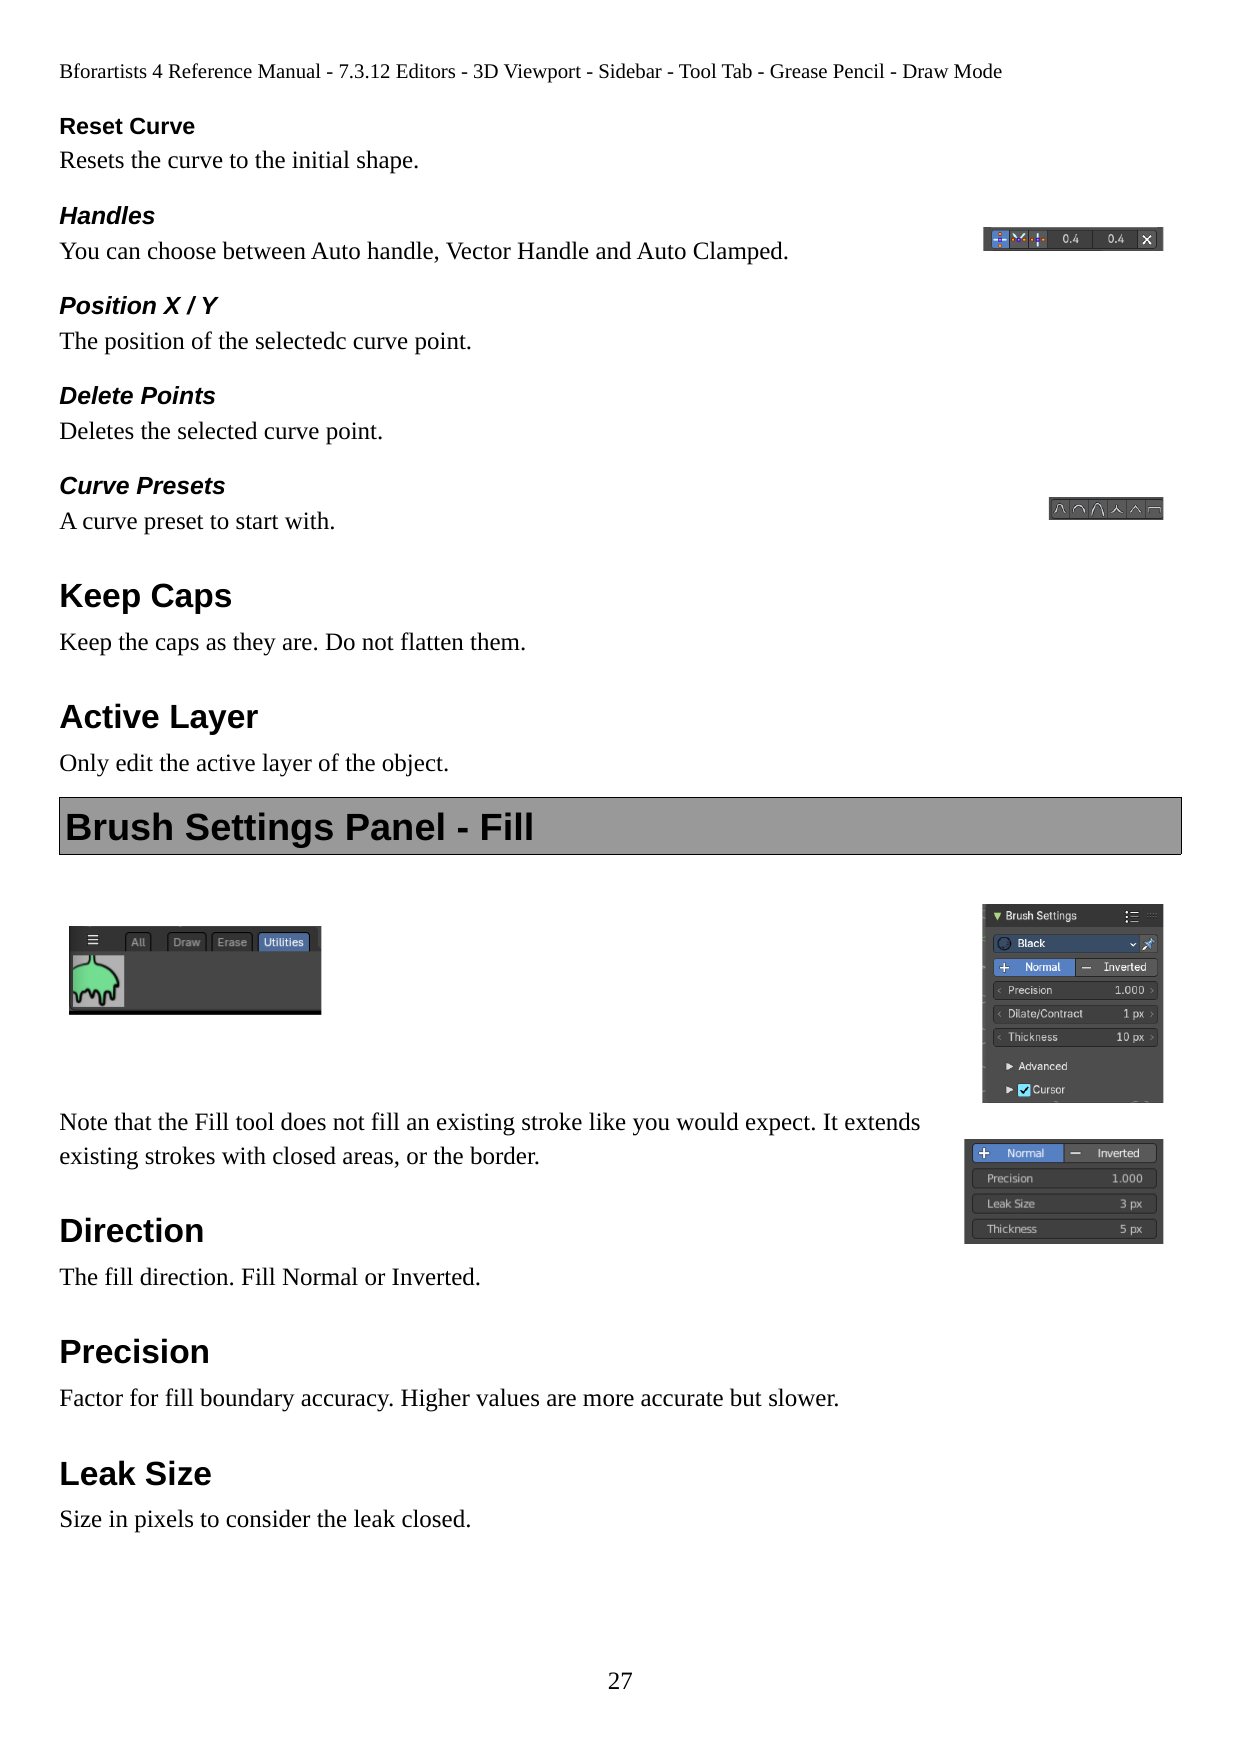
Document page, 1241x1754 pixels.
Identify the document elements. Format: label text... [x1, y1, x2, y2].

subtitle Handles [59, 201, 1181, 229]
table_header Brush Settings Panel - Fill [60, 798, 1181, 854]
subtitle Keep Caps [59, 576, 1181, 614]
subtitle Curve Presets [59, 471, 1181, 500]
text Only edit the active layer of the object. [59, 748, 1181, 777]
text Resets the curve to the initial shape. [59, 146, 1181, 174]
picture [69, 926, 322, 1015]
text Deletes the selected curve point. [59, 416, 1181, 445]
subtitle Position X / Y [59, 291, 1181, 319]
subtitle Reset Curve [59, 113, 1181, 139]
subtitle Delete Points [59, 381, 1181, 410]
text Size in pixels to consider the leak closed. [59, 1504, 1181, 1533]
text The position of the selectedc curve point. [59, 326, 1181, 354]
text Factor for fill boundary accuracy. Higher values are more accurate but slower. [59, 1383, 1181, 1412]
text Note that the Fill tool does not fill an existing stroke like you would expect. It extends existing strokes with closed areas, or the border. [59, 1107, 1181, 1170]
subtitle Active Layer [59, 697, 1181, 736]
subtitle Precision [59, 1332, 1181, 1371]
text Keep the caps as they are. Do not flatten them. [59, 627, 1181, 656]
picture [1048, 497, 1164, 520]
text You can choose between Auto handle, Vector Handle and Auto Clamped. [59, 236, 1181, 264]
picture [964, 1139, 1164, 1244]
picture [983, 227, 1164, 251]
subtitle Direction [59, 1211, 1181, 1250]
text A curve preset to start with. [59, 506, 1181, 535]
picture [982, 904, 1164, 1103]
subtitle Leak Size [59, 1453, 1181, 1492]
text The fill direction. Fill Normal or Inverted. [59, 1262, 1181, 1291]
